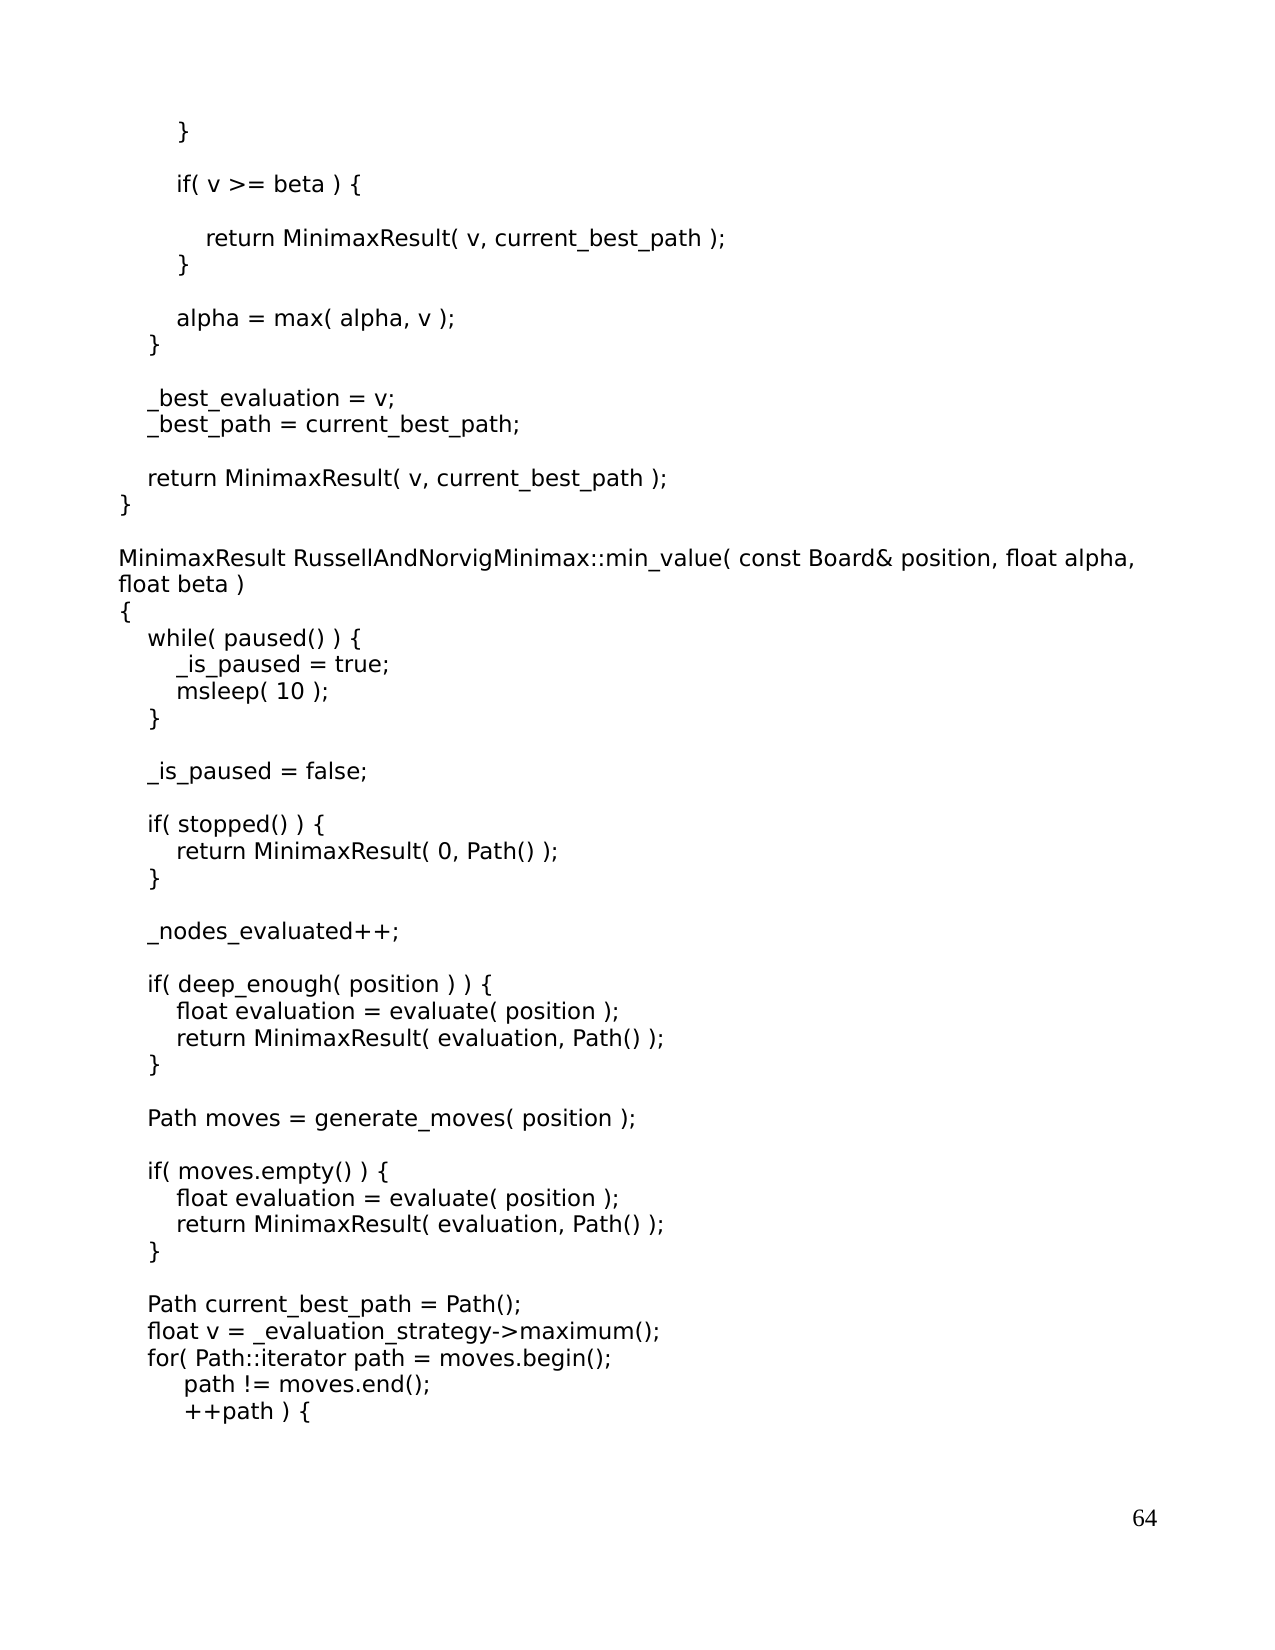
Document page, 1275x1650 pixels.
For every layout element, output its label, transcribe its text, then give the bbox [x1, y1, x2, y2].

text ++path ) { [118, 1398, 1157, 1425]
text path != moves.end(); [118, 1371, 1157, 1398]
text alpha = max( alpha, v ); [118, 305, 1157, 331]
text float evaluation = evaluate( position ); [118, 998, 1157, 1025]
text if( moves.empty() ) { [118, 1158, 1157, 1185]
text if( v >= beta ) { [118, 171, 1157, 198]
text while( paused() ) { [118, 625, 1157, 651]
text _is_paused = false; [118, 758, 1157, 785]
text float v = _evaluation_strategy->maximum(); [118, 1318, 1157, 1345]
text _is_paused = true; [118, 651, 1157, 678]
text } [118, 1051, 1157, 1078]
text if( stopped() ) { [118, 811, 1157, 838]
text if( deep_enough( position ) ) { [118, 971, 1157, 998]
text _best_path = current_best_path; [118, 411, 1157, 438]
text return MinimaxResult( v, current_best_path ); [118, 225, 1157, 251]
text float evaluation = evaluate( position ); [118, 1185, 1157, 1211]
text Path moves = generate_moves( position ); [118, 1105, 1157, 1131]
text return MinimaxResult( evaluation, Path() ); [118, 1211, 1157, 1238]
text } [118, 251, 1157, 278]
text } [118, 1238, 1157, 1265]
text } [118, 705, 1157, 731]
text MinimaxResult RussellAndNorvigMinimax::min_value( const Board& position, float alpha, float beta ) [118, 545, 1157, 598]
text _nodes_evaluated++; [118, 918, 1157, 945]
text return MinimaxResult( evaluation, Path() ); [118, 1025, 1157, 1051]
text Path current_best_path = Path(); [118, 1291, 1157, 1318]
text return MinimaxResult( 0, Path() ); [118, 838, 1157, 865]
text return MinimaxResult( v, current_best_path ); [118, 465, 1157, 491]
text msleep( 10 ); [118, 678, 1157, 705]
text _best_evaluation = v; [118, 385, 1157, 411]
text { [118, 598, 1157, 625]
text for( Path::iterator path = moves.begin(); [118, 1345, 1157, 1371]
text } [118, 865, 1157, 891]
text } [118, 491, 1157, 518]
text } [118, 118, 1157, 145]
text } [118, 331, 1157, 358]
